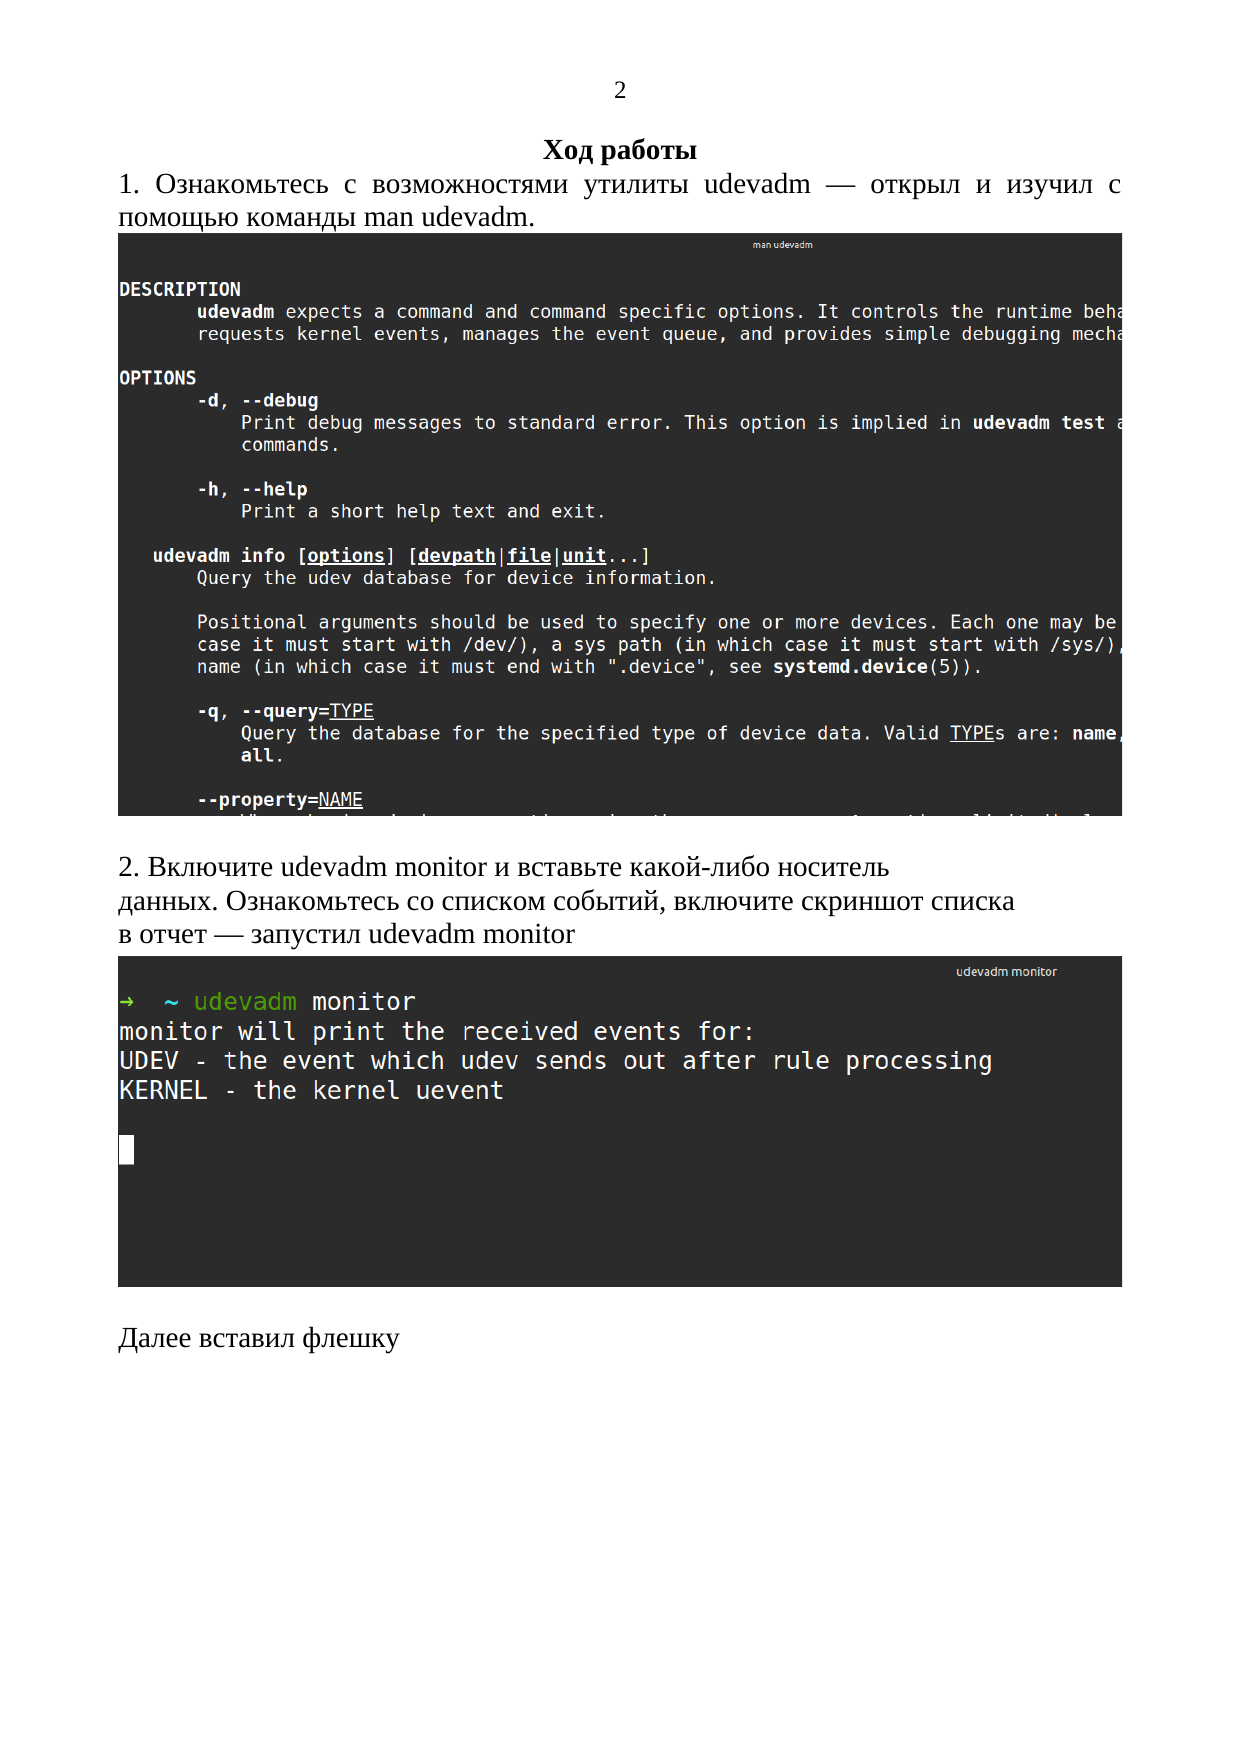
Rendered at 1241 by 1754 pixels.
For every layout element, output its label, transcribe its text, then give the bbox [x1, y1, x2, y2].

text в отчет — запустил udevadm monitor [118, 916, 1122, 950]
text данных. Ознакомьтесь со списком событий, включите скриншот списка [118, 883, 1122, 916]
text Ход работы [118, 132, 1122, 166]
text Далее вставил флешку [118, 1321, 1122, 1354]
picture [118, 233, 1123, 816]
text 1. Ознакомьтесь с возможностями утилиты udevadm — открыл и изучил с помощью команды man udevadm. [118, 166, 1122, 233]
text 2. Включите udevadm monitor и вставьте какой-либо носитель [118, 849, 1122, 883]
picture [118, 956, 1123, 1287]
